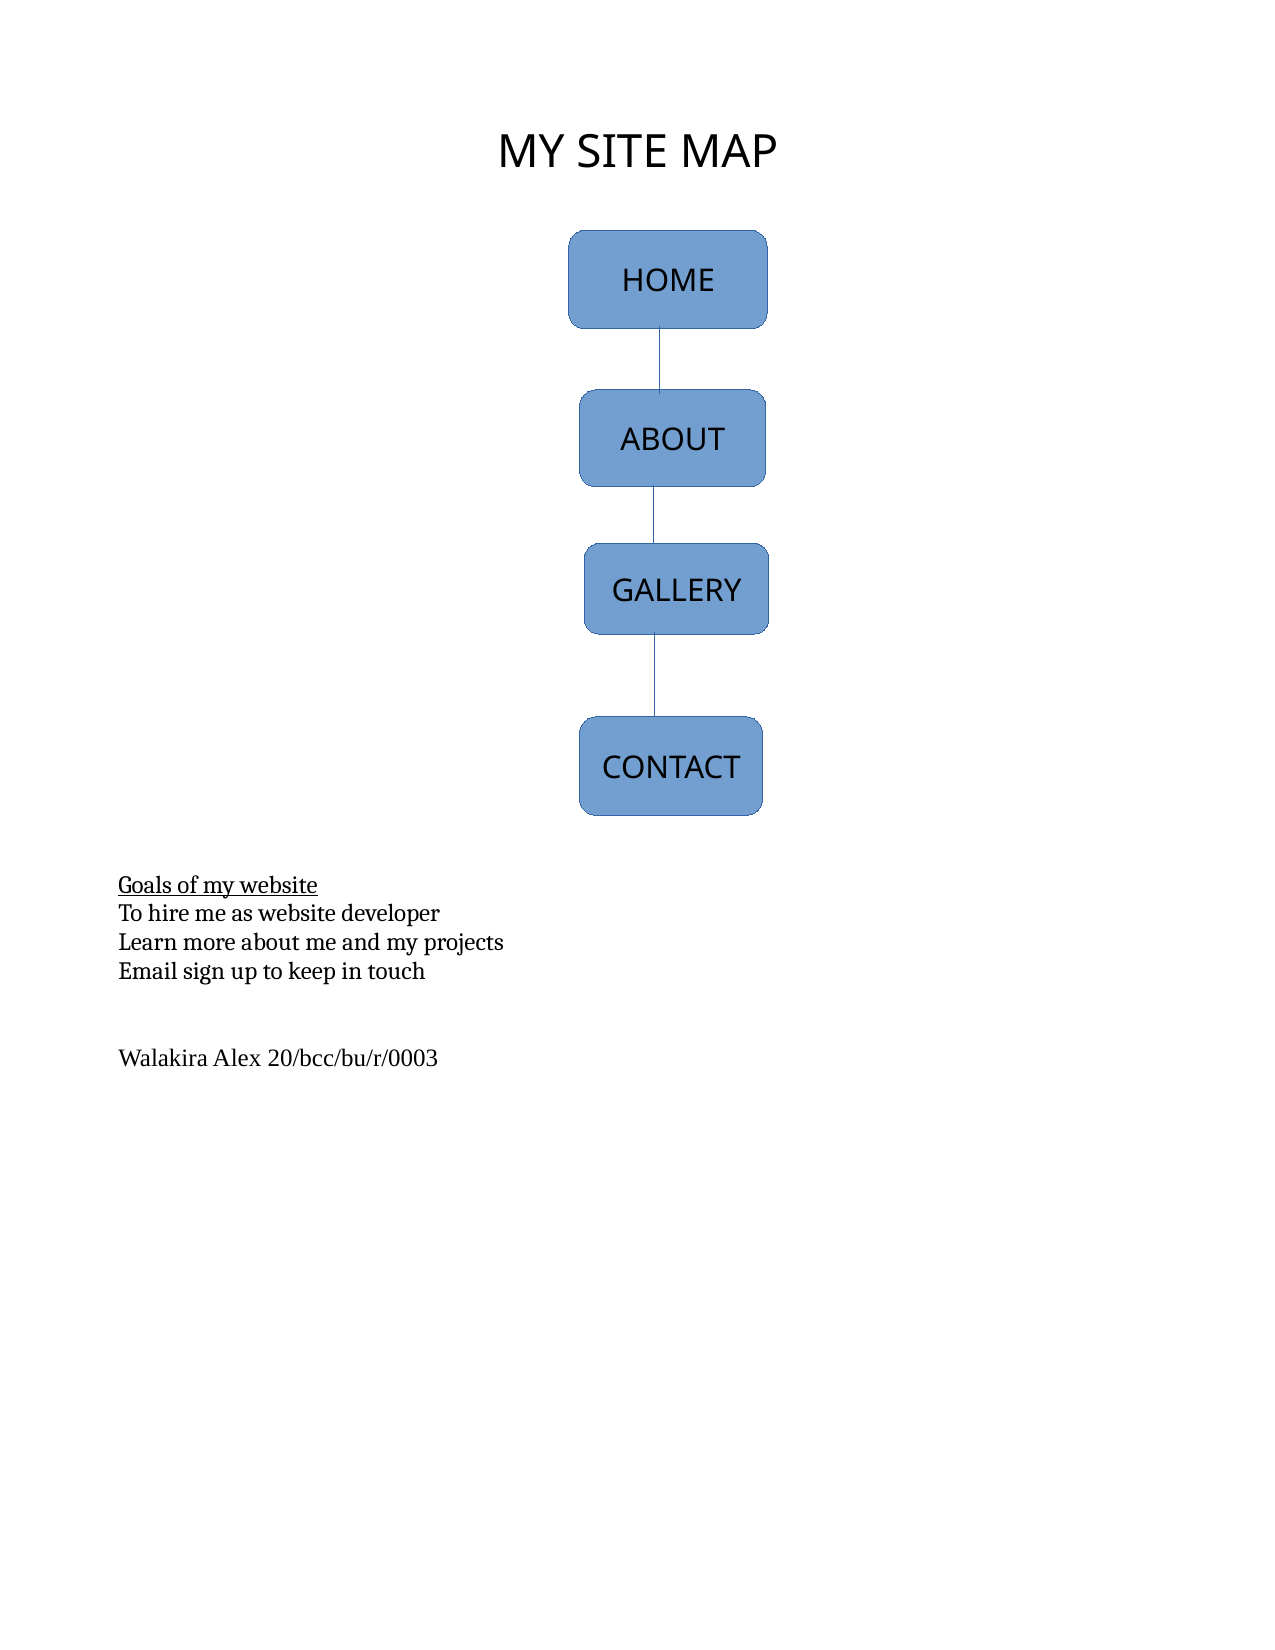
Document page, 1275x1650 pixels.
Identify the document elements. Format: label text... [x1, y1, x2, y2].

text Email sign up to keep in touch [118, 957, 1157, 986]
text HOME [582, 258, 753, 301]
text CONTACT [593, 745, 749, 787]
text ABOUT [593, 417, 752, 459]
text MY SITE MAP [118, 118, 1157, 181]
text Learn more about me and my projects [118, 928, 1157, 957]
text Goals of my website [118, 871, 1157, 899]
text Walakira Alex 20/bcc/bu/r/0003 [118, 1043, 1157, 1072]
text To hire me as website developer [118, 899, 1157, 928]
